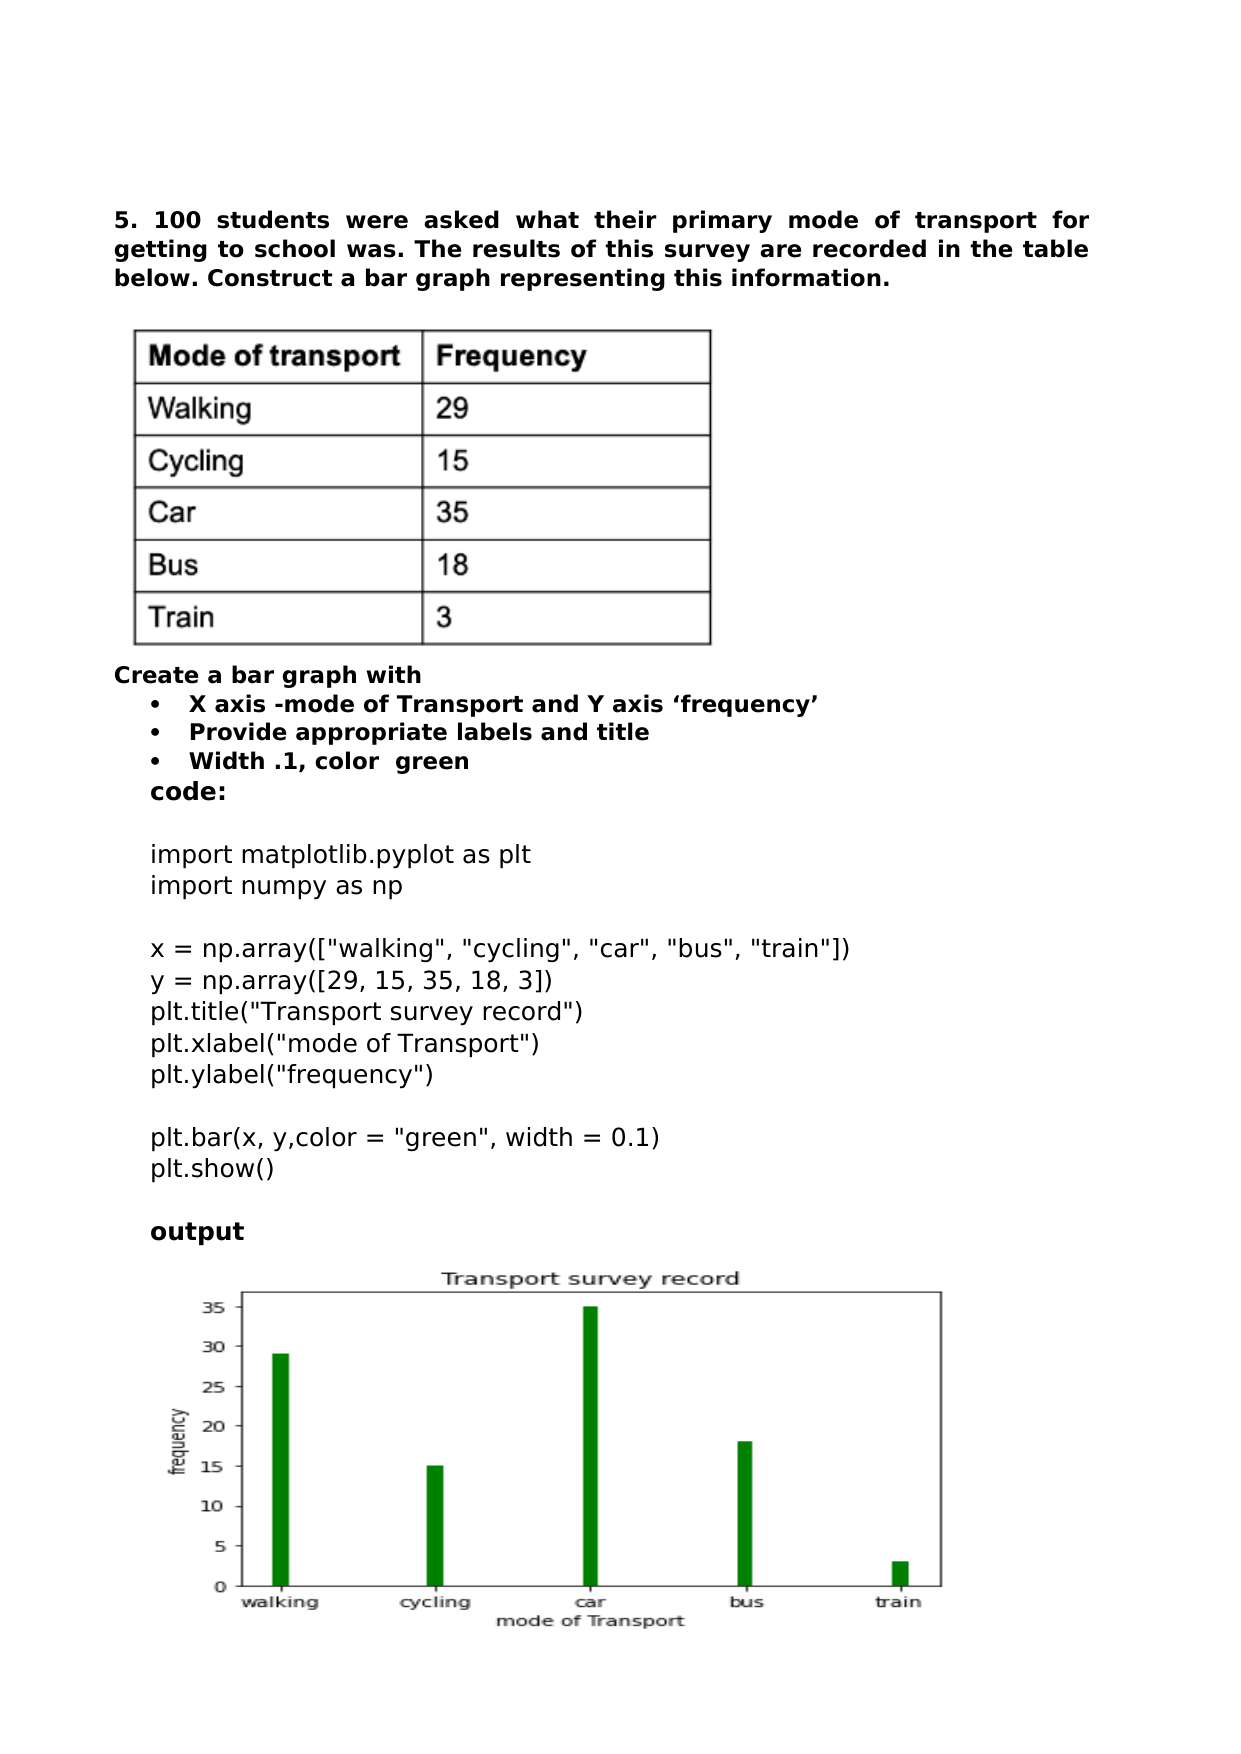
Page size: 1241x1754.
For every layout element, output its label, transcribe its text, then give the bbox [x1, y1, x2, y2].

list import matplotlib.pyplot as plt [150, 840, 1090, 869]
list plt.title("Transport survey record") [150, 997, 1090, 1026]
list plt.show() [150, 1154, 1090, 1184]
picture [156, 1263, 953, 1637]
list 5. 100 students were asked what their primary mode of transport for getting to school was. The results of this survey are recorded in the table below. Construct a bar graph representing this information. [76, 207, 1090, 292]
list plt.bar(x, y,color = "green", width = 0.1) [150, 1123, 1090, 1152]
list plt.ylabel("frequency") [150, 1060, 1090, 1089]
list X axis -mode of Transport and Y axis ‘frequency’ [151, 691, 1090, 717]
list x = np.array(["walking", "cycling", "car", "bus", "train"]) [150, 934, 1090, 963]
list plt.xlabel("mode of Transport") [150, 1029, 1090, 1058]
list Width .1, color green [151, 748, 1090, 775]
list y = np.array([29, 15, 35, 18, 3]) [150, 966, 1090, 995]
list Provide appropriate labels and title [151, 719, 1090, 746]
list Create a bar graph with [114, 662, 1090, 689]
list import numpy as np [150, 871, 1090, 901]
picture [113, 322, 723, 660]
list code: [150, 777, 1090, 806]
list output [150, 1217, 1090, 1247]
